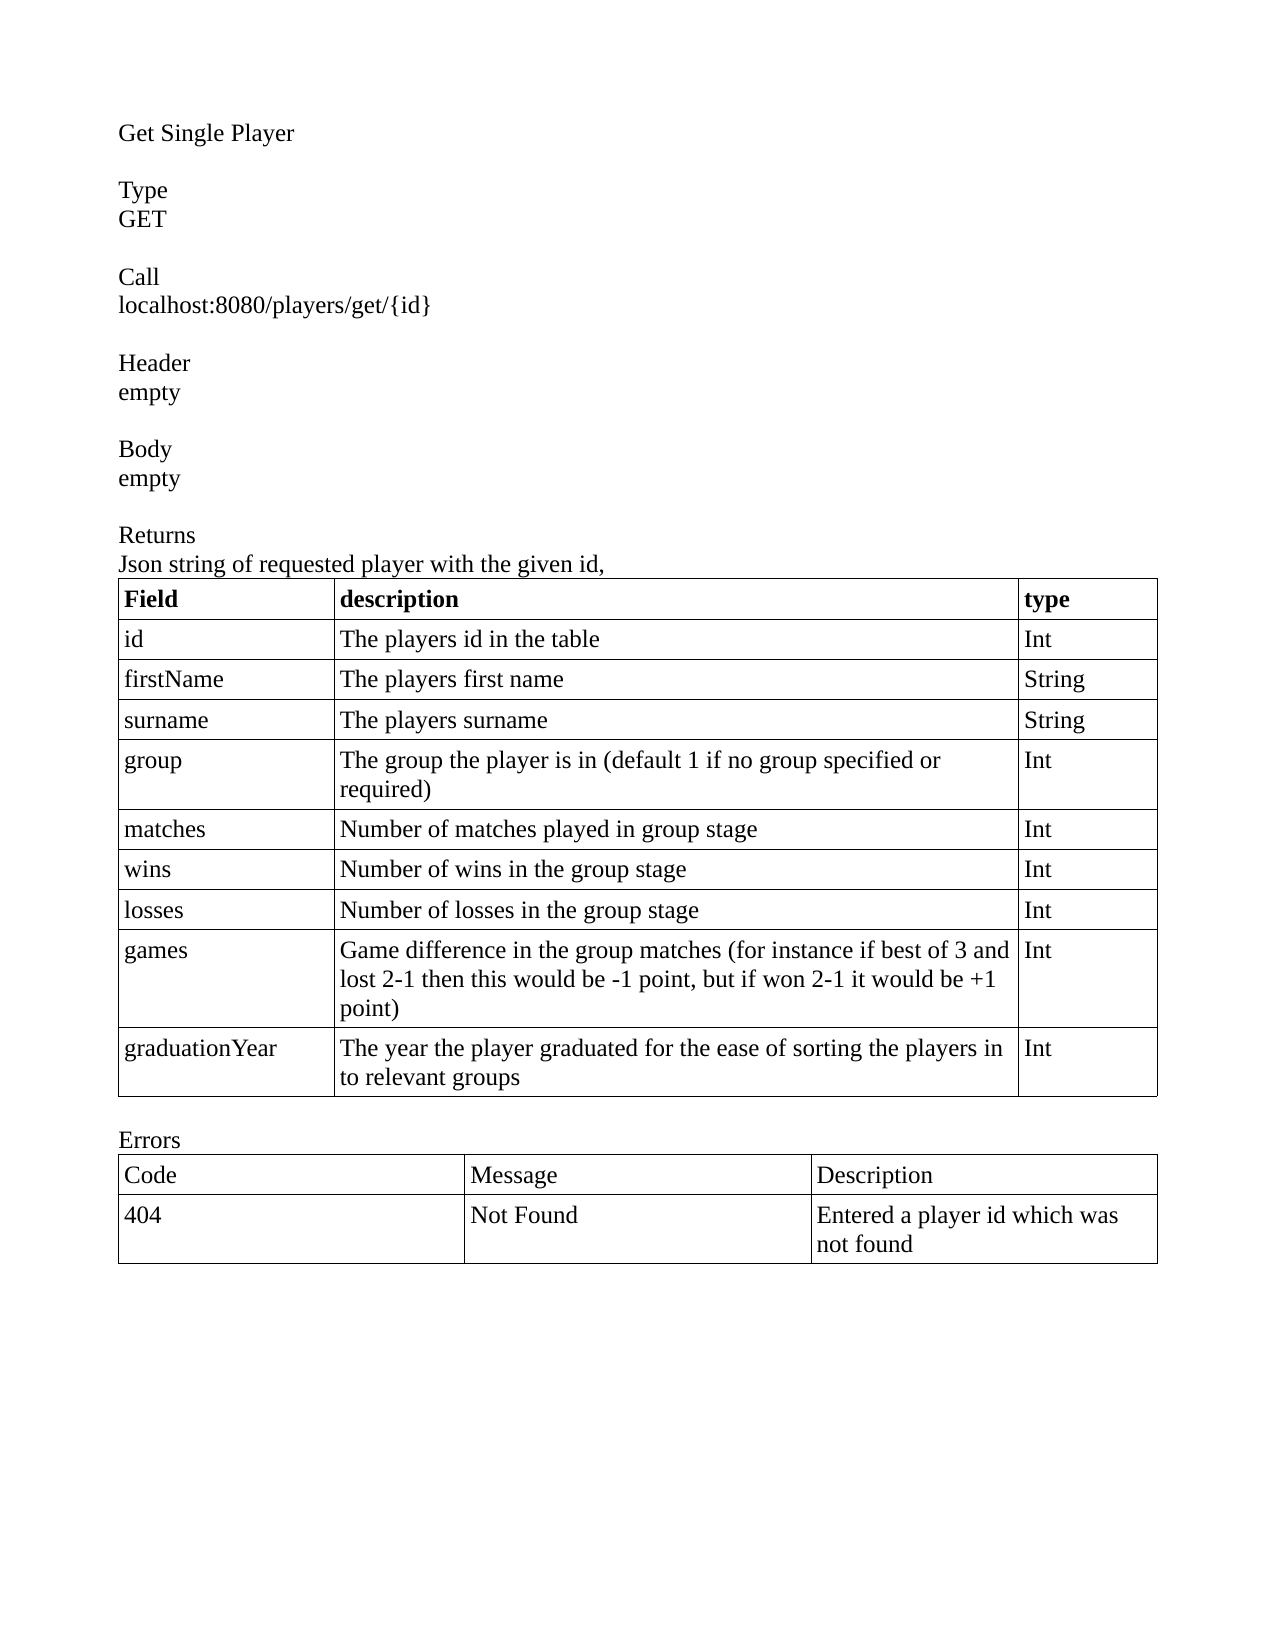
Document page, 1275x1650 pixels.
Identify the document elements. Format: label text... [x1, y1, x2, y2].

text Get Single Player [118, 118, 1157, 147]
table_header Code [119, 1155, 464, 1194]
table_cell Int [1019, 1028, 1157, 1096]
table_header Description [812, 1155, 1157, 1194]
table_cell Int [1019, 890, 1157, 929]
text Type [118, 176, 1157, 204]
table_cell games [119, 930, 334, 1027]
text Errors [118, 1125, 1157, 1154]
table_cell Int [1019, 930, 1157, 1027]
table_cell Number of matches played in group stage [335, 810, 1018, 849]
table_cell id [119, 620, 334, 659]
table_cell The group the player is in (default 1 if no group specified or required) [335, 740, 1018, 808]
table_header description [335, 579, 1018, 618]
table_cell firstName [119, 660, 334, 699]
table_cell wins [119, 850, 334, 889]
table_cell losses [119, 890, 334, 929]
table_cell group [119, 740, 334, 808]
text localhost:8080/players/get/{id} [118, 291, 1157, 319]
table_cell Int [1019, 620, 1157, 659]
table_cell Int [1019, 810, 1157, 849]
table_cell String [1019, 660, 1157, 699]
table_cell Int [1019, 740, 1157, 808]
text Returns [118, 521, 1157, 549]
table_cell Game difference in the group matches (for instance if best of 3 and lost 2-1 then this would be -1 point, but if won 2-1 it would be +1 point) [335, 930, 1018, 1027]
table_cell Entered a player id which was not found [812, 1195, 1157, 1263]
table_cell The players first name [335, 660, 1018, 699]
table_header type [1019, 579, 1157, 618]
table_header Field [119, 579, 334, 618]
table_cell The year the player graduated for the ease of sorting the players in to relevant groups [335, 1028, 1018, 1096]
text Body [118, 434, 1157, 463]
table_cell String [1019, 700, 1157, 739]
table_cell graduationYear [119, 1028, 334, 1096]
text GET [118, 204, 1157, 233]
text empty [118, 377, 1157, 406]
text empty [118, 463, 1157, 492]
table_cell Number of losses in the group stage [335, 890, 1018, 929]
table_cell Int [1019, 850, 1157, 889]
text Json string of requested player with the given id, [118, 549, 1157, 578]
text Call [118, 262, 1157, 291]
table_cell The players id in the table [335, 620, 1018, 659]
table_cell surname [119, 700, 334, 739]
table_cell The players surname [335, 700, 1018, 739]
table_cell Number of wins in the group stage [335, 850, 1018, 889]
table_header Message [465, 1155, 811, 1194]
table_cell 404 [119, 1195, 464, 1263]
text Header [118, 348, 1157, 377]
table_cell Not Found [465, 1195, 811, 1263]
table_cell matches [119, 810, 334, 849]
